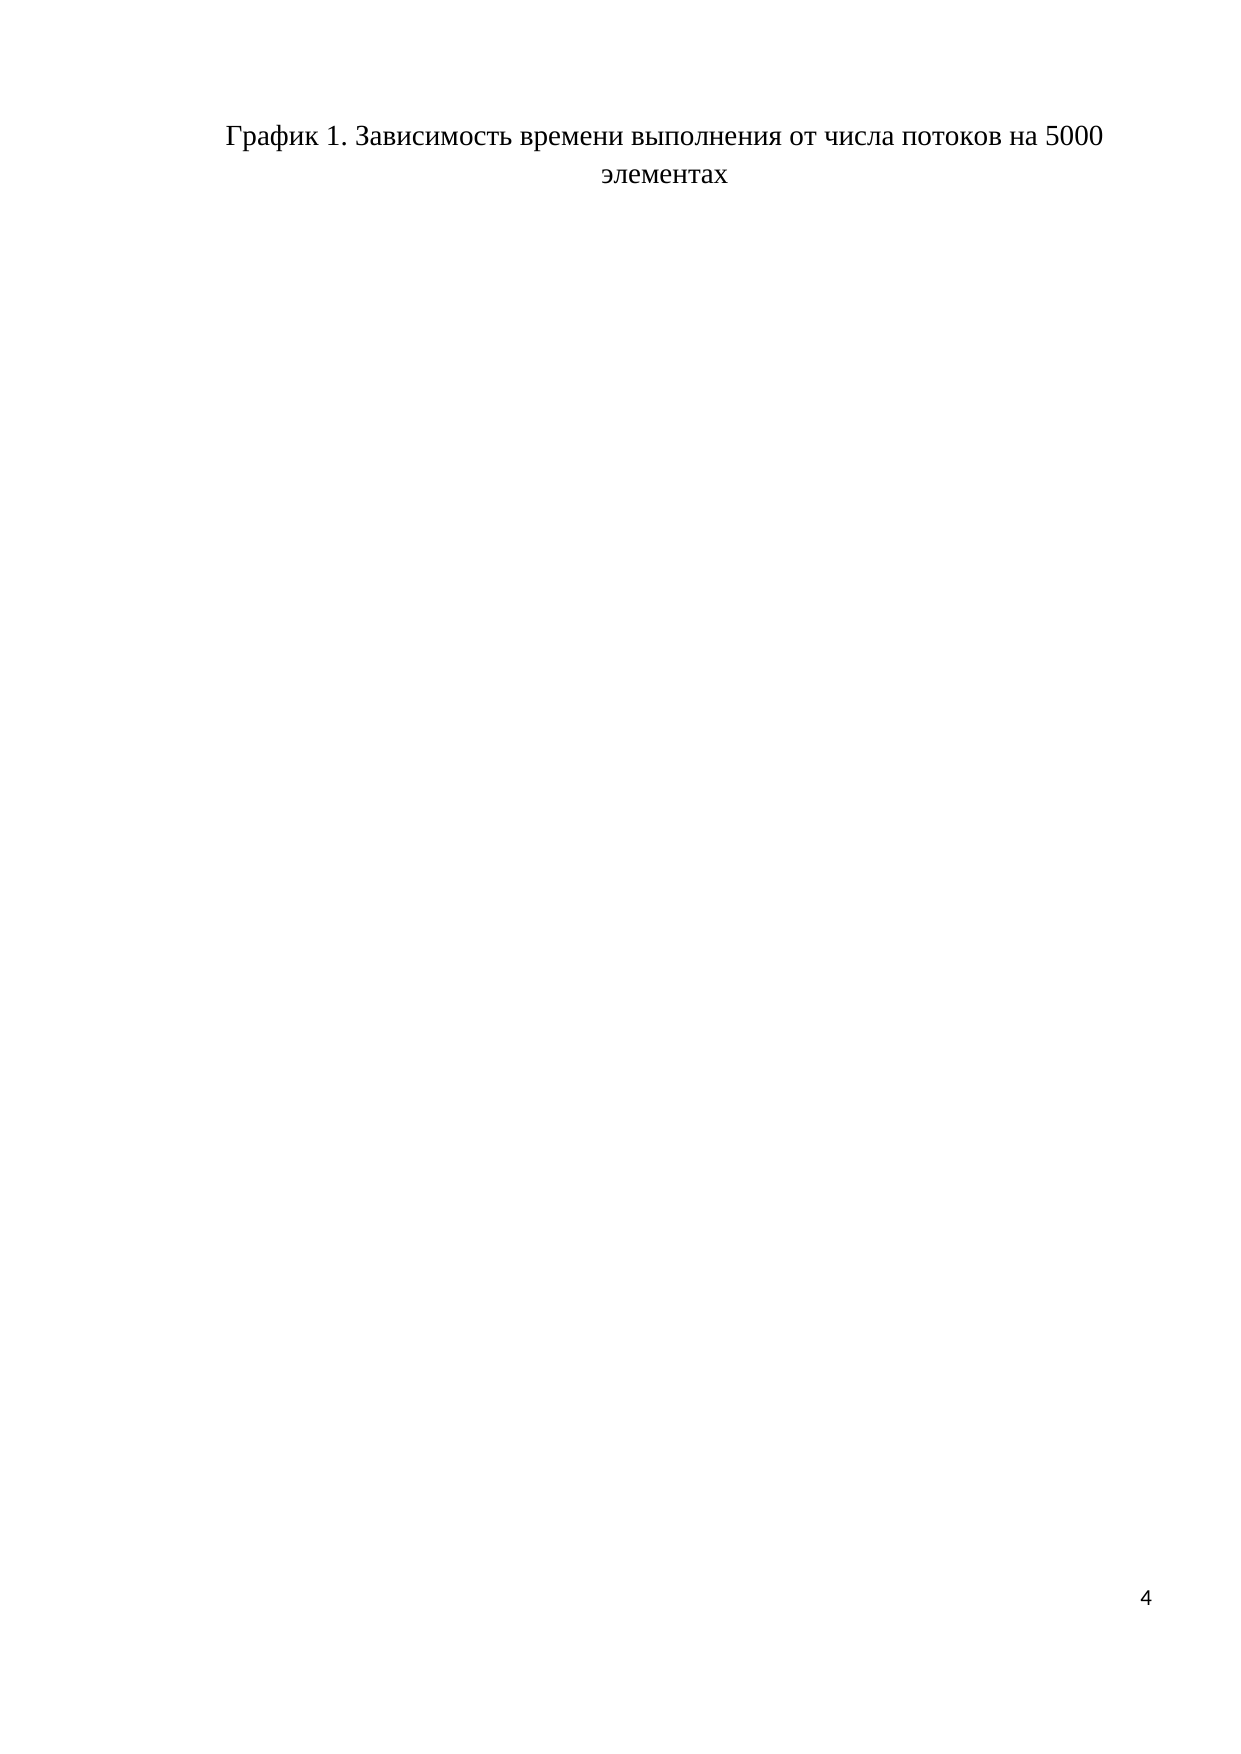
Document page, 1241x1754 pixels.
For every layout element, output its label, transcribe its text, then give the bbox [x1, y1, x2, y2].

text График 1. Зависимость времени выполнения от числа потоков на 5000 элементах [177, 118, 1152, 190]
